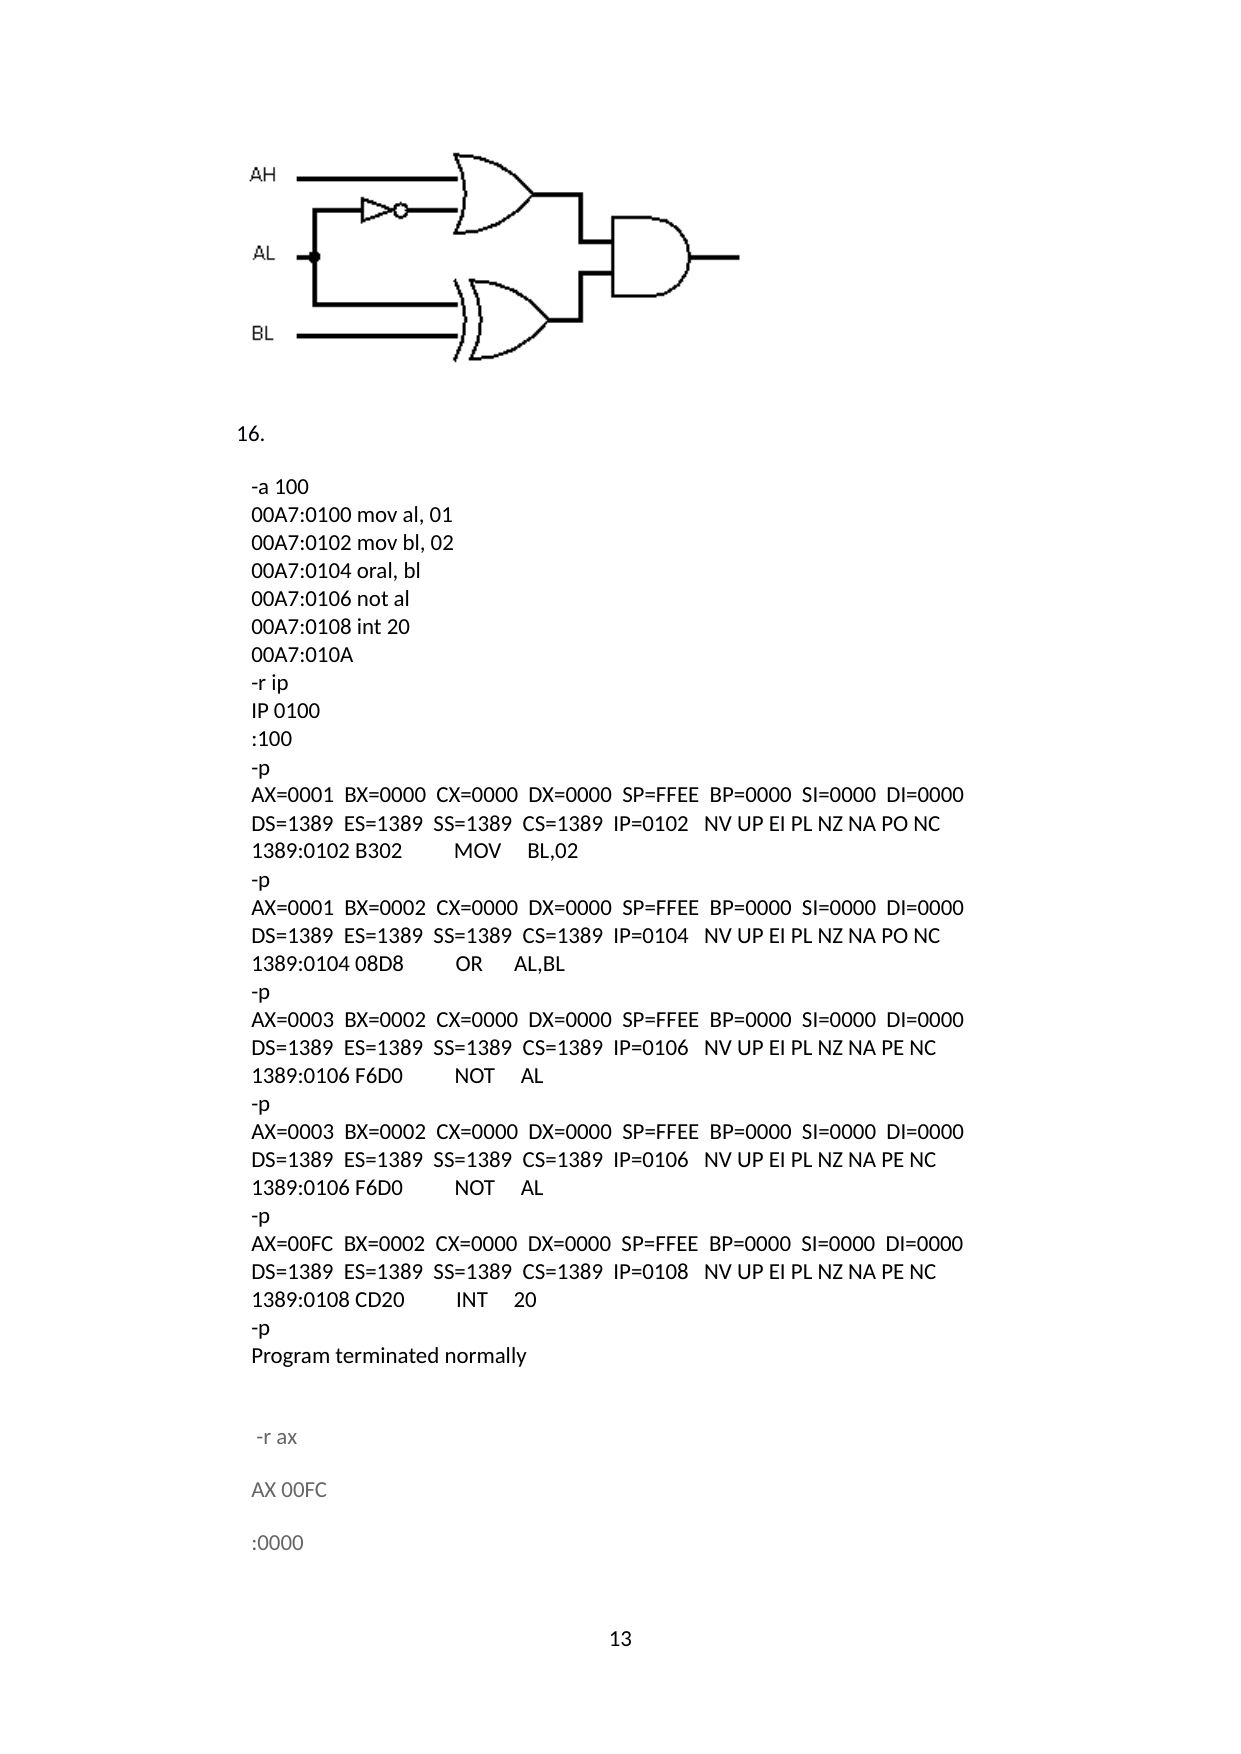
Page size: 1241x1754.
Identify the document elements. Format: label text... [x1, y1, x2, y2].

text -a 100 [251, 472, 1063, 500]
text 1389:0106 F6D0 NOT AL [251, 1173, 1063, 1201]
text -p [251, 753, 1063, 781]
text DS=1389 ES=1389 SS=1389 CS=1389 IP=0102 NV UP EI PL NZ NA PO NC [251, 809, 1063, 837]
text -r ax [251, 1422, 1063, 1450]
text DS=1389 ES=1389 SS=1389 CS=1389 IP=0108 NV UP EI PL NZ NA PE NC [251, 1257, 1063, 1285]
text -r ip [251, 668, 1063, 697]
text IP 0100 [251, 697, 1063, 724]
text -p [251, 977, 1063, 1005]
text 00A7:010A [251, 641, 1063, 668]
text AX=0001 BX=0000 CX=0000 DX=0000 SP=FFEE BP=0000 SI=0000 DI=0000 [251, 781, 1063, 809]
text Program terminated normally [251, 1341, 1063, 1369]
text -p [251, 1201, 1063, 1229]
text 1389:0108 CD20 INT 20 [251, 1285, 1063, 1313]
picture [236, 147, 746, 367]
text AX 00FC [251, 1475, 1063, 1503]
text :0000 [251, 1528, 1063, 1556]
text 00A7:0108 int 20 [251, 612, 1063, 641]
text DS=1389 ES=1389 SS=1389 CS=1389 IP=0106 NV UP EI PL NZ NA PE NC [251, 1033, 1063, 1061]
text 1389:0102 B302 MOV BL,02 [251, 837, 1063, 865]
text 00A7:0100 mov al, 01 [251, 500, 1063, 528]
text 00A7:0102 mov bl, 02 [251, 528, 1063, 556]
text :100 [251, 724, 1063, 753]
text DS=1389 ES=1389 SS=1389 CS=1389 IP=0104 NV UP EI PL NZ NA PO NC [251, 921, 1063, 949]
text -p [251, 865, 1063, 893]
text 1389:0106 F6D0 NOT AL [251, 1061, 1063, 1089]
text 00A7:0106 not al [251, 584, 1063, 612]
text 1389:0104 08D8 OR AL,BL [251, 949, 1063, 977]
text 00A7:0104 oral, bl [251, 556, 1063, 584]
text AX=0003 BX=0002 CX=0000 DX=0000 SP=FFEE BP=0000 SI=0000 DI=0000 [251, 1005, 1063, 1033]
text AX=00FC BX=0002 CX=0000 DX=0000 SP=FFEE BP=0000 SI=0000 DI=0000 [251, 1229, 1063, 1257]
text AX=0003 BX=0002 CX=0000 DX=0000 SP=FFEE BP=0000 SI=0000 DI=0000 [251, 1117, 1063, 1145]
text -p [251, 1313, 1063, 1341]
text DS=1389 ES=1389 SS=1389 CS=1389 IP=0106 NV UP EI PL NZ NA PE NC [251, 1145, 1063, 1173]
text AX=0001 BX=0002 CX=0000 DX=0000 SP=FFEE BP=0000 SI=0000 DI=0000 [251, 893, 1063, 921]
text -p [251, 1089, 1063, 1117]
